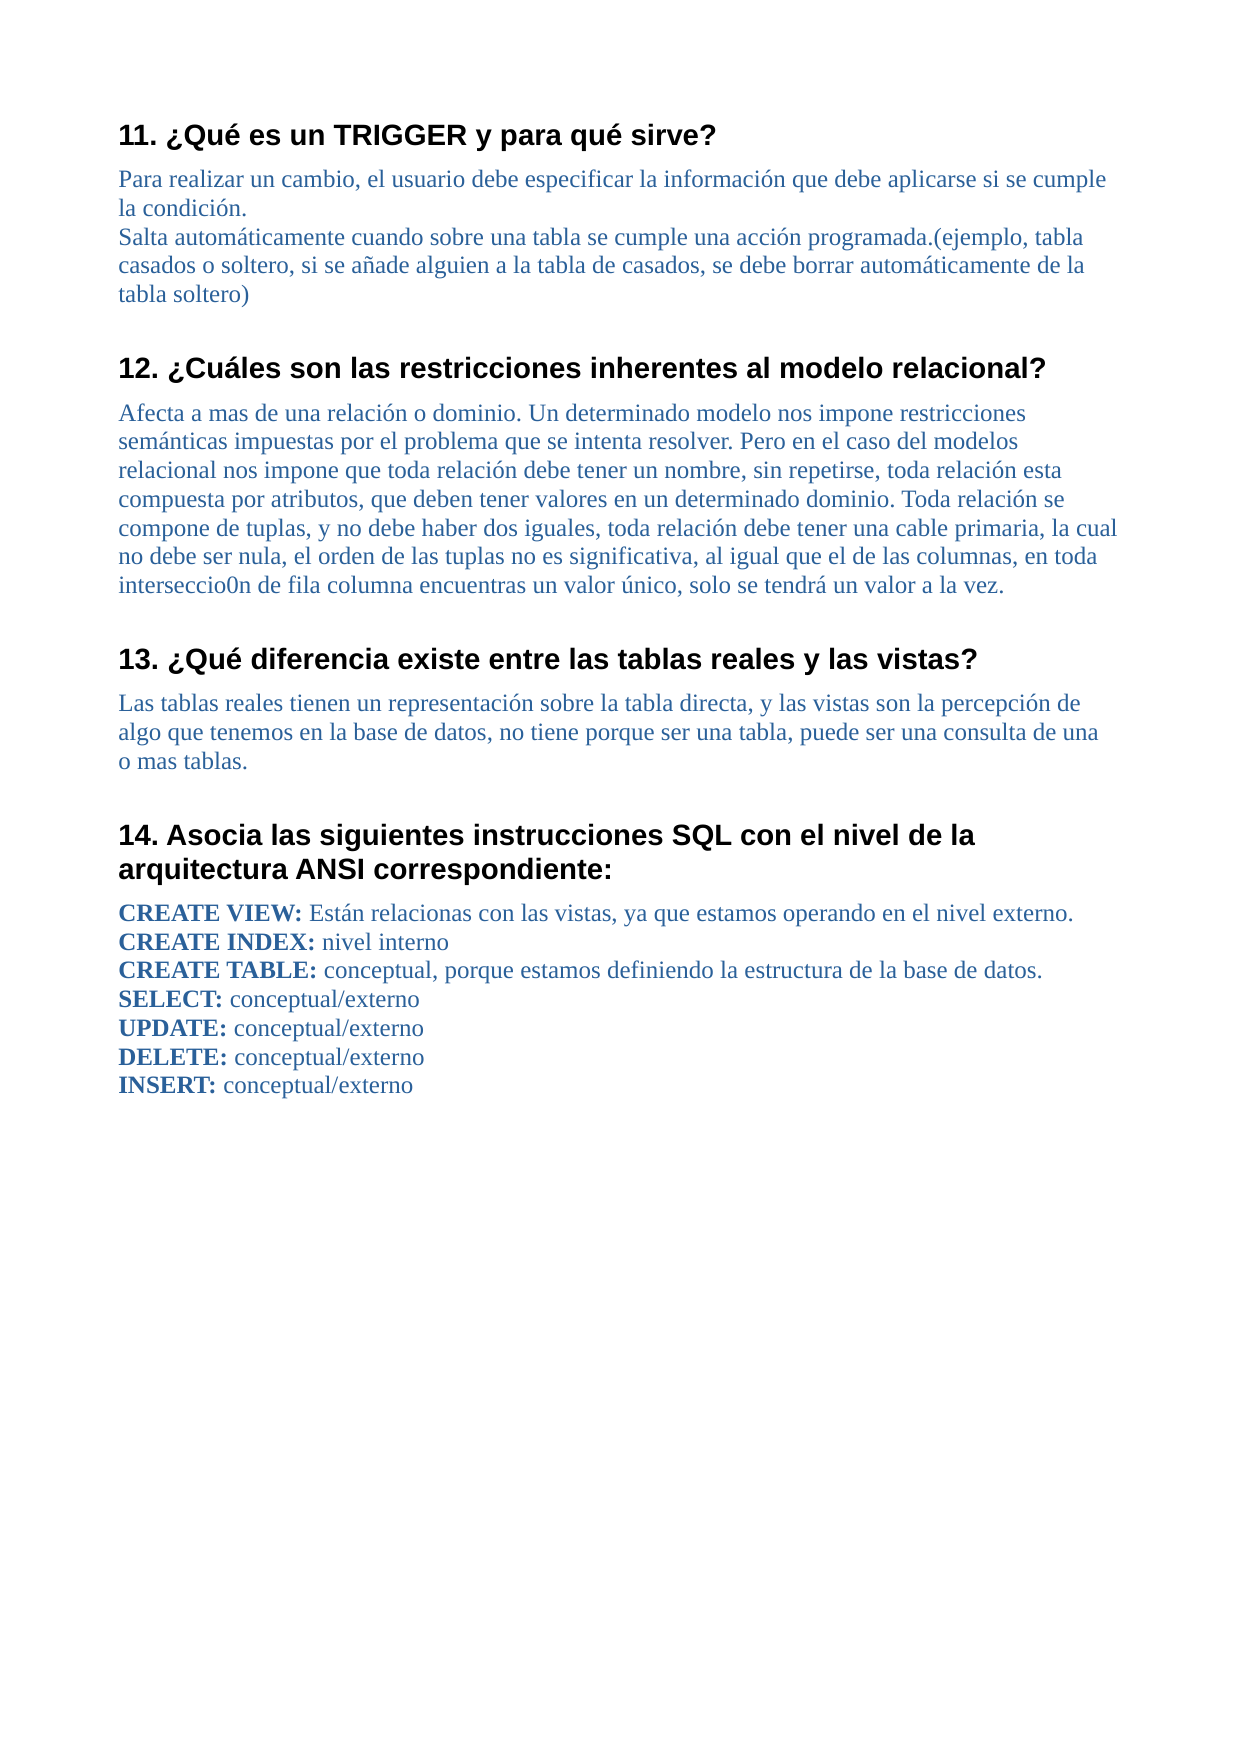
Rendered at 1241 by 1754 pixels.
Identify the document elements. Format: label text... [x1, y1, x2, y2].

subtitle 13. ¿Qué diferencia existe entre las tablas reales y las vistas? [118, 642, 1122, 676]
text DELETE: conceptual/externo [118, 1042, 1122, 1071]
subtitle 11. ¿Qué es un TRIGGER y para qué sirve? [118, 118, 1122, 152]
text SELECT: conceptual/externo [118, 984, 1122, 1013]
subtitle 14. Asocia las siguientes instrucciones SQL con el nivel de la arquitectura ANSI correspondiente: [118, 818, 1122, 886]
text Las tablas reales tienen un representación sobre la tabla directa, y las vistas son la percepción de algo que tenemos en la base de datos, no tiene porque ser una tabla, puede ser una consulta de una o mas tablas. [118, 688, 1122, 775]
text Para realizar un cambio, el usuario debe especificar la información que debe aplicarse si se cumple la condición. [118, 164, 1122, 222]
text Salta automáticamente cuando sobre una tabla se cumple una acción programada.(ejemplo, tabla casados o soltero, si se añade alguien a la tabla de casados, se debe borrar automáticamente de la tabla soltero) [118, 222, 1122, 308]
text Afecta a mas de una relación o dominio. Un determinado modelo nos impone restricciones semánticas impuestas por el problema que se intenta resolver. Pero en el caso del modelos relacional nos impone que toda relación debe tener un nombre, sin repetirse, toda relación esta compuesta por atributos, que deben tener valores en un determinado dominio. Toda relación se compone de tuplas, y no debe haber dos iguales, toda relación debe tener una cable primaria, la cual no debe ser nula, el orden de las tuplas no es significativa, al igual que el de las columnas, en toda interseccio0n de fila columna encuentras un valor único, solo se tendrá un valor a la vez. [118, 398, 1122, 599]
text INSERT: conceptual/externo [118, 1071, 1122, 1099]
text UPDATE: conceptual/externo [118, 1013, 1122, 1042]
text CREATE VIEW: Están relacionas con las vistas, ya que estamos operando en el nivel externo. [118, 898, 1122, 927]
text CREATE INDEX: nivel interno [118, 927, 1122, 956]
subtitle 12. ¿Cuáles son las restricciones inherentes al modelo relacional? [118, 351, 1122, 385]
text CREATE TABLE: conceptual, porque estamos definiendo la estructura de la base de datos. [118, 956, 1122, 984]
